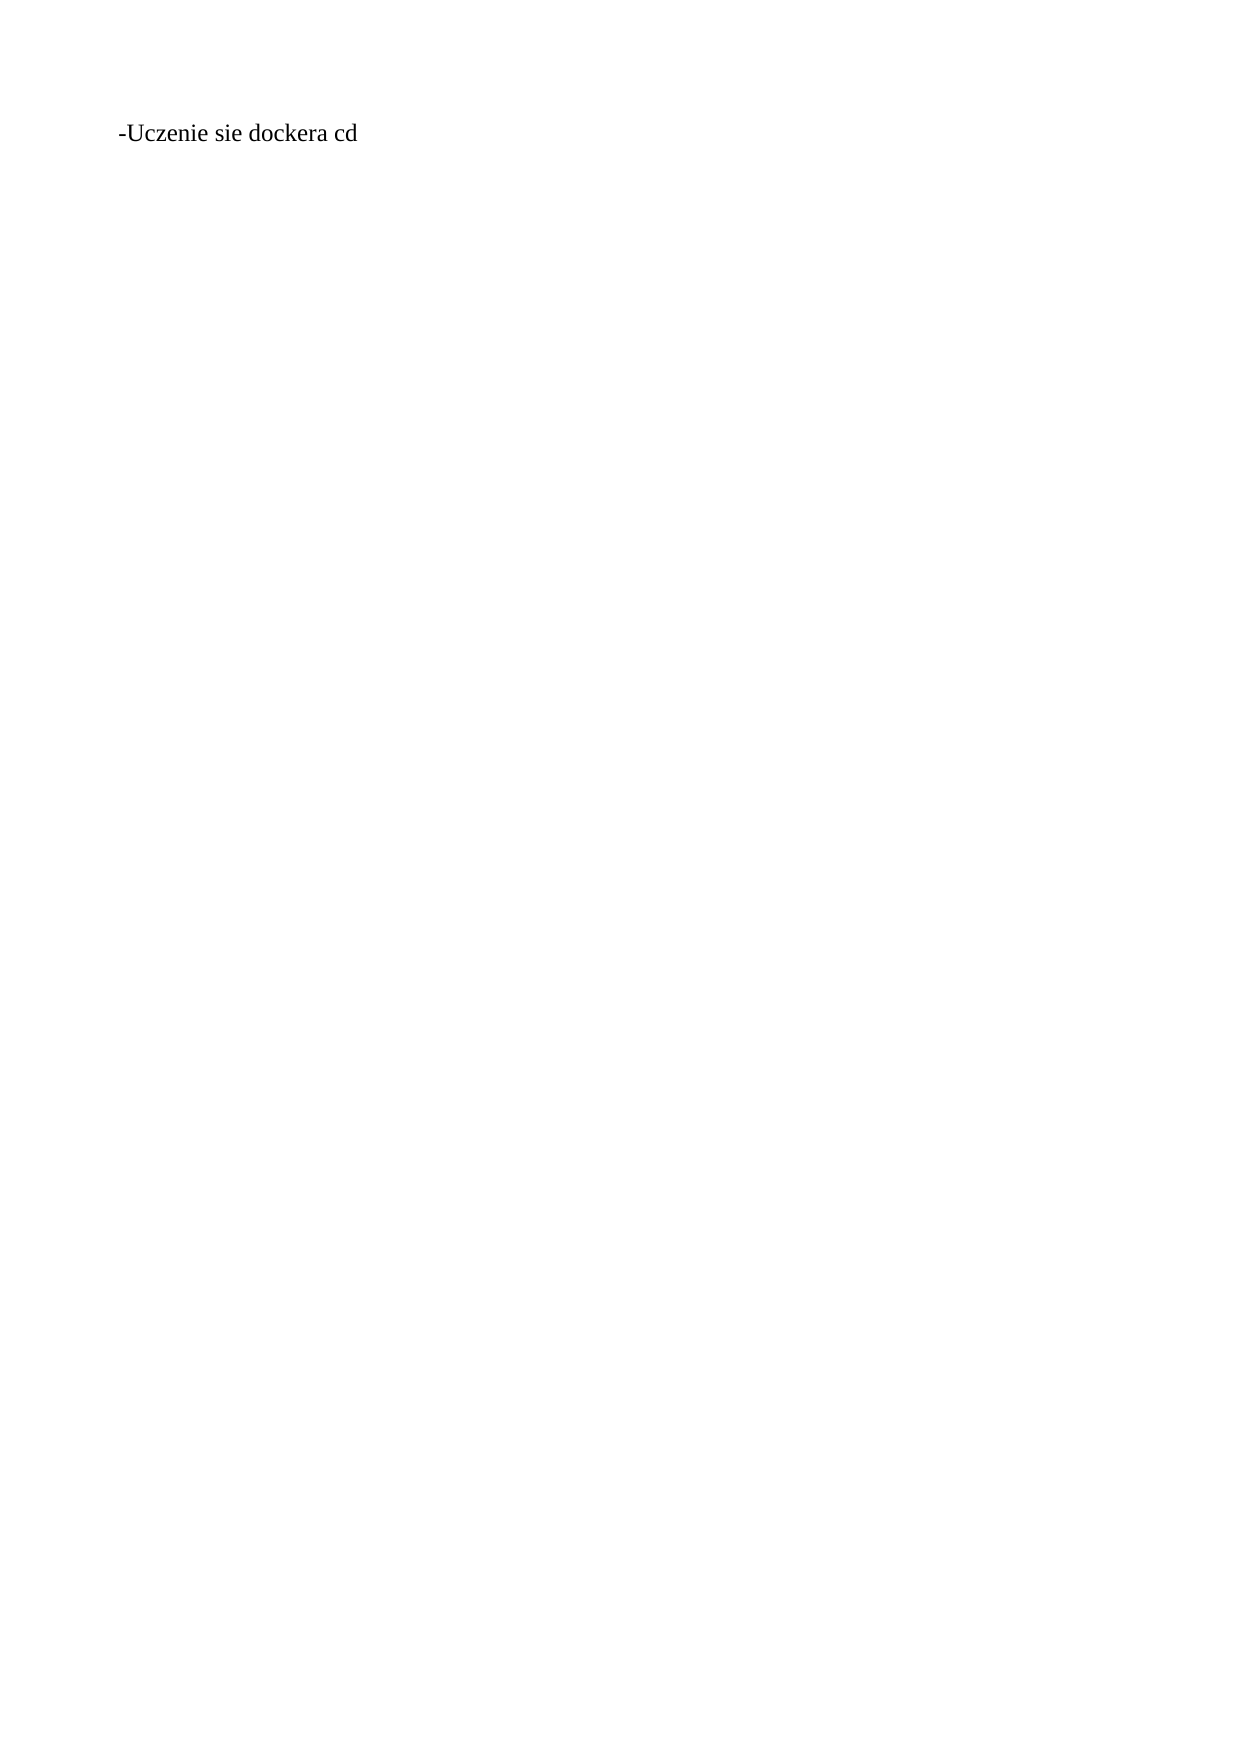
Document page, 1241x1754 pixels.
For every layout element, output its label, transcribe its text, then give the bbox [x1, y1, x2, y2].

text -Uczenie sie dockera cd [118, 118, 1122, 147]
